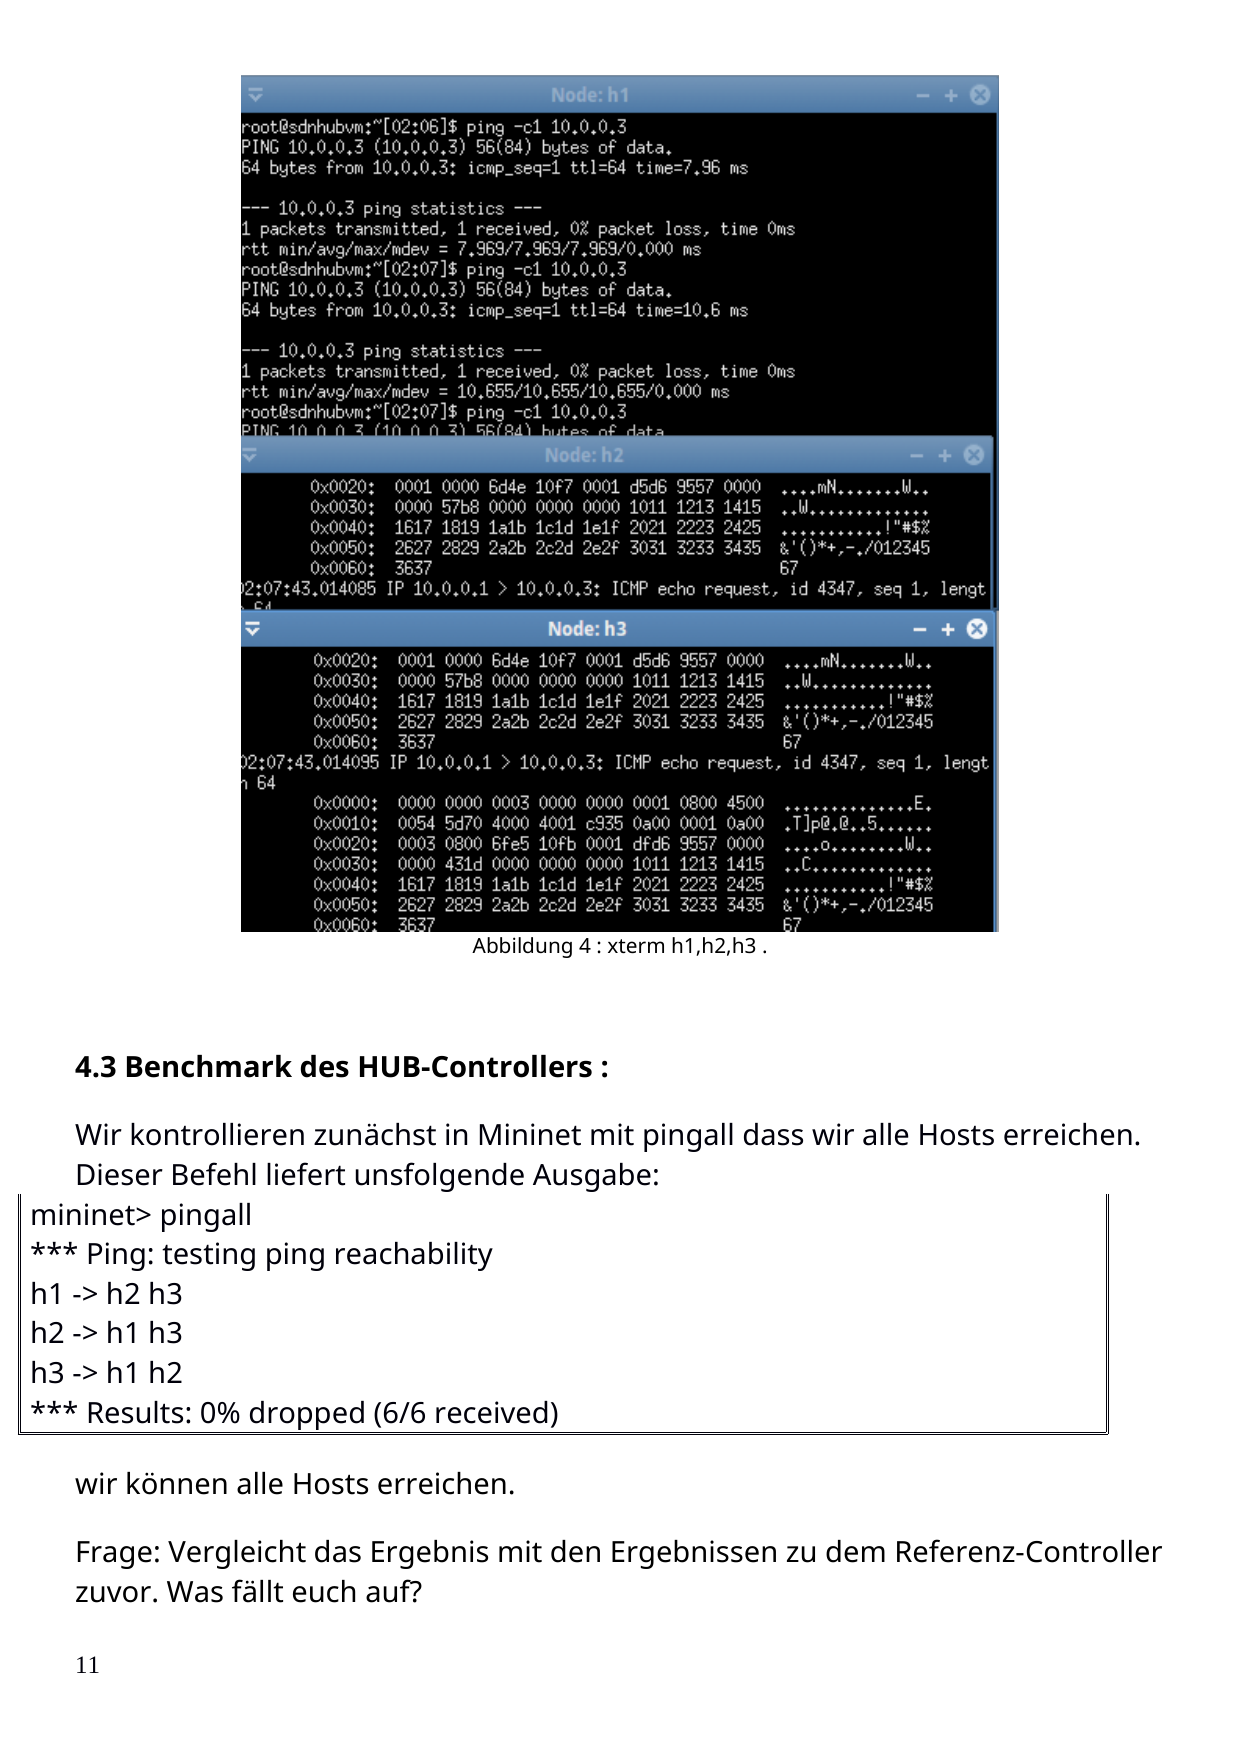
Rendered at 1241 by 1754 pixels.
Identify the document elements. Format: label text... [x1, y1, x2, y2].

table_header mininet> pingall *** Ping: testing ping reachability h1 -> h2 h3 h2 -> h1 h3 h3 -> h1 h2 *** Results: 0% dropped (6/6 received) [21, 1194, 1106, 1432]
text wir können alle Hosts erreichen. [75, 1463, 1165, 1503]
text Wir kontrollieren zunächst in Mininet mit pingall dass wir alle Hosts erreichen. Dieser Befehl liefert unsfolgende Ausgabe: [75, 1114, 1165, 1194]
text Frage: Vergleicht das Ergebnis mit den Ergebnissen zu dem Referenz-Controller [75, 1531, 1165, 1571]
text 4.3 Benchmark des HUB-Controllers : [75, 1046, 1165, 1086]
text zuvor. Was fällt euch auf? [75, 1571, 1165, 1611]
picture [241, 75, 999, 932]
text Abbildung 4 : xterm h1,h2,h3 . [75, 931, 1165, 960]
